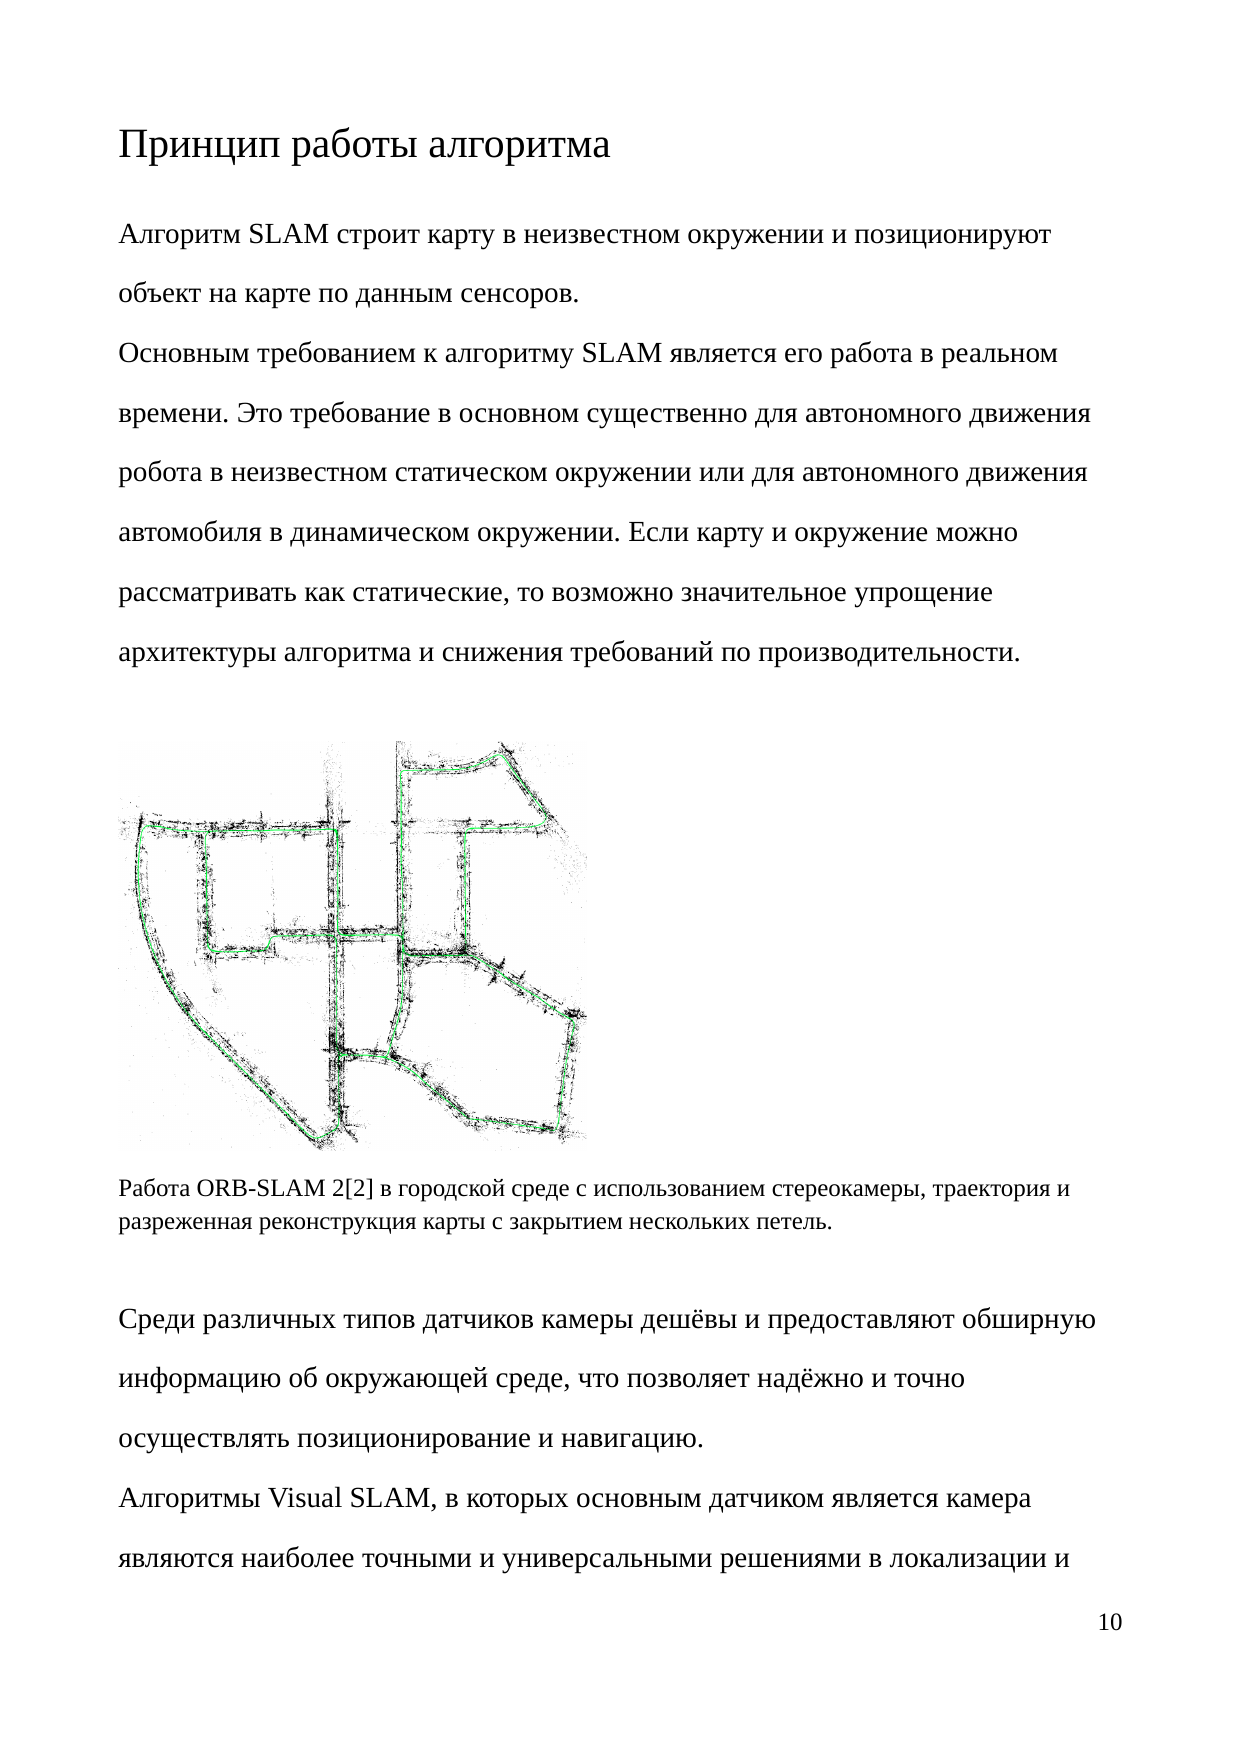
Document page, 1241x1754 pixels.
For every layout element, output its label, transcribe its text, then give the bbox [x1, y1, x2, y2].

text Алгоритмы Visual SLAM, в которых основным датчиком является камера являются наиболее точными и универсальными решениями в локализации и [118, 1480, 1122, 1573]
text Алгоритм SLAM строит карту в неизвестном окружении и позиционируют объект на карте по данным сенсоров. [118, 216, 1122, 309]
text Среди различных типов датчиков камеры дешёвы и предоставляют обширную информацию об окружающей среде, что позволяет надёжно и точно осуществлять позиционирование и навигацию. [118, 1301, 1122, 1454]
text Работа ORB-SLAM 2[2] в городской среде с использованием стереокамеры, траектория и разреженная реконструкция карты с закрытием нескольких петель. [118, 1173, 1122, 1234]
subtitle Принцип работы алгоритма [118, 118, 1122, 166]
text Основным требованием к алгоритму SLAM является его работа в реальном времени. Это требование в основном существенно для автономного движения робота в неизвестном статическом окружении или для автономного движения автомобиля в динамическом окружении. Если карту и окружение можно рассматривать как статические, то возможно значительное упрощение архитектуры алгоритма и снижения требований по производительности. [118, 335, 1122, 667]
picture [118, 741, 587, 1151]
